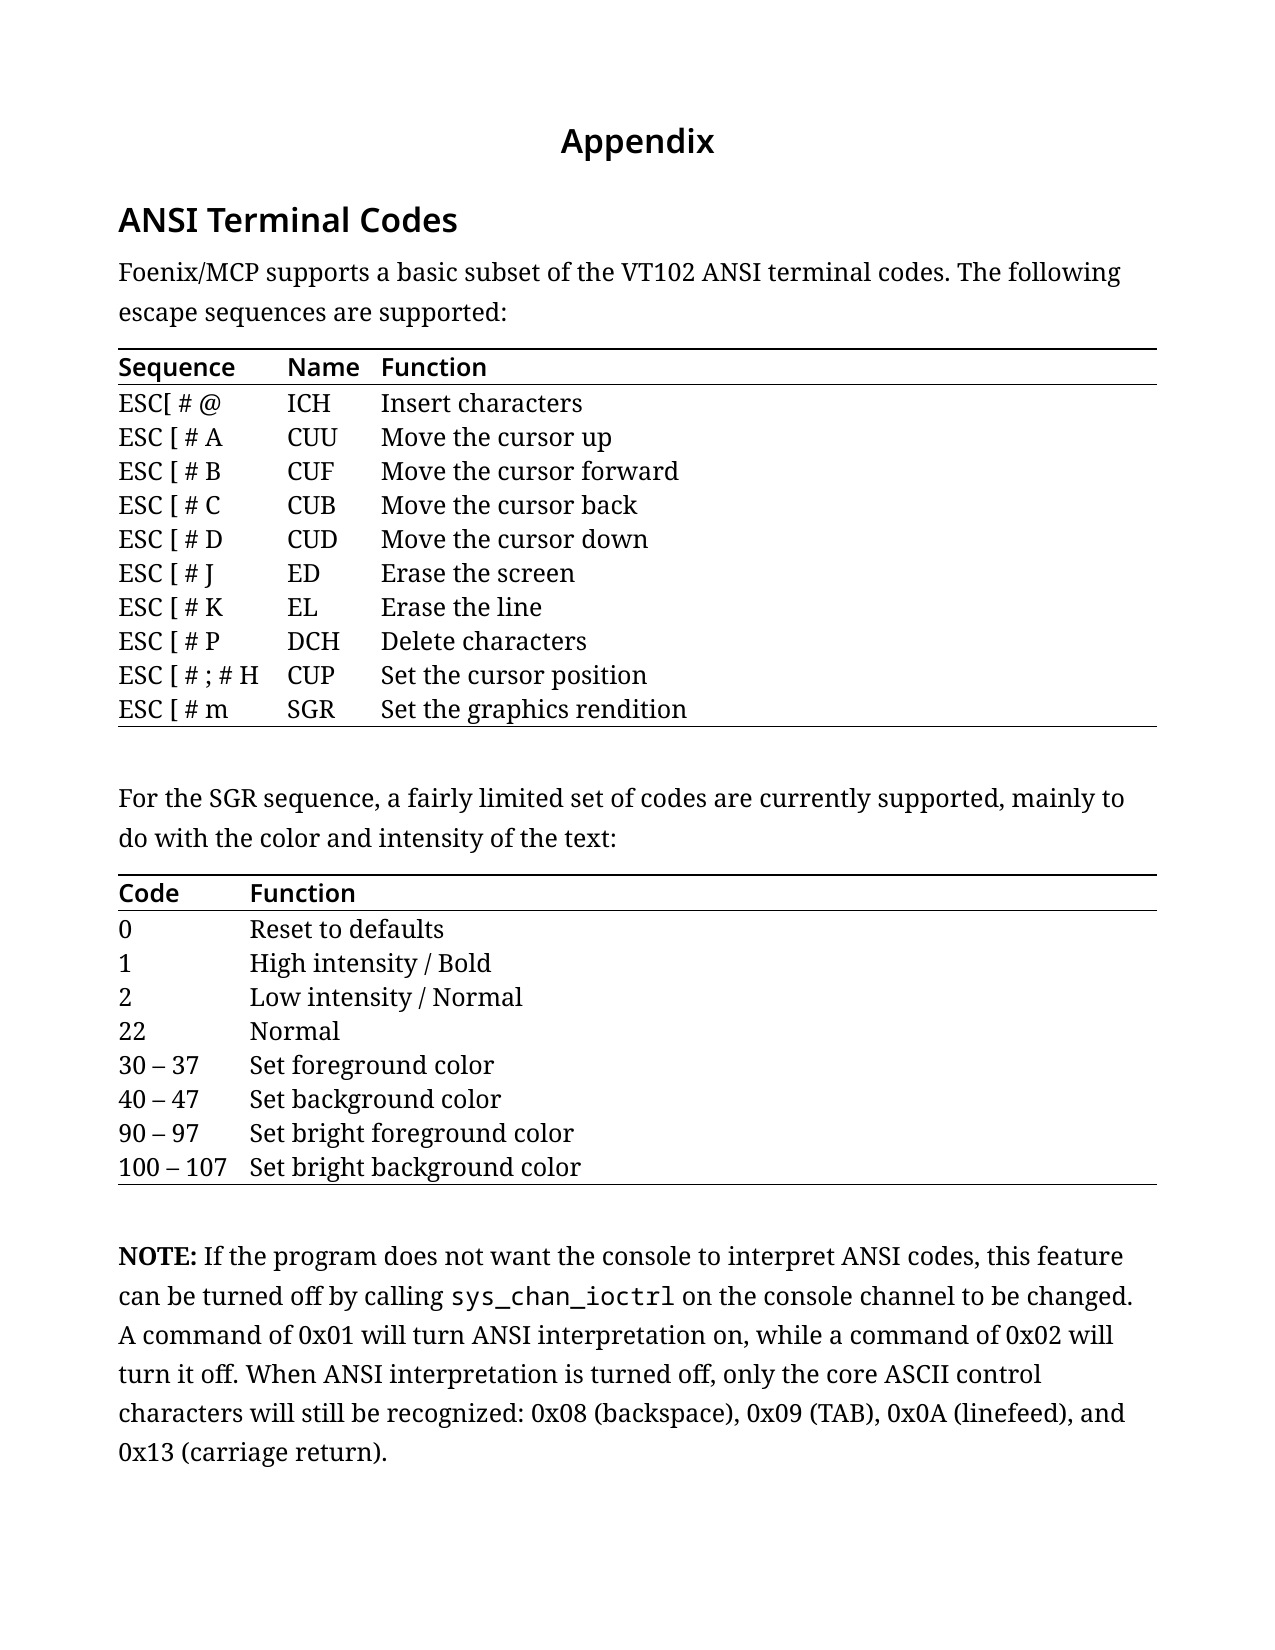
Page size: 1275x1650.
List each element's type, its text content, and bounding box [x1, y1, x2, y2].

table_cell Erase the line [381, 590, 1157, 624]
table_cell ESC [ # B [118, 453, 287, 487]
table_header Name [287, 350, 381, 384]
table_cell ESC [ # P [118, 624, 287, 658]
table_cell 2 [118, 979, 249, 1013]
table_cell 90 – 97 [118, 1116, 249, 1150]
table_cell 30 – 37 [118, 1048, 249, 1082]
table_cell Move the cursor forward [381, 453, 1157, 487]
table_cell SGR [287, 692, 381, 726]
text For the SGR sequence, a fairly limited set of codes are currently supported, mainly to do with the color and intensity of the text: [118, 781, 1157, 854]
table_cell Set background color [249, 1082, 1157, 1116]
table_cell ESC[ # @ [118, 385, 287, 419]
table_cell Set bright background color [249, 1150, 1157, 1184]
table_cell 22 [118, 1014, 249, 1047]
table_header Code [118, 876, 249, 910]
table_cell Set foreground color [249, 1048, 1157, 1082]
table_cell Delete characters [381, 624, 1157, 658]
table_cell CUP [287, 658, 381, 692]
table_cell CUF [287, 453, 381, 487]
table_cell CUD [287, 521, 381, 556]
table_cell Set the cursor position [381, 658, 1157, 692]
table_cell ESC [ # C [118, 488, 287, 521]
table_cell 100 – 107 [118, 1150, 249, 1184]
text Appendix [118, 118, 1157, 163]
table_header Sequence [118, 350, 287, 384]
table_cell CUB [287, 488, 381, 521]
text NOTE: If the program does not want the console to interpret ANSI codes, this feature can be turned off by calling sys_chan_ioctrl on the console channel to be changed. A command of 0x01 will turn ANSI interpretation on, while a command of 0x02 will turn it off. When ANSI interpretation is turned off, only the core ASCII control characters will still be recognized: 0x08 (backspace), 0x09 (TAB), 0x0A (linefeed), and 0x13 (carriage return). [118, 1239, 1157, 1469]
table_cell Normal [249, 1014, 1157, 1047]
table_cell ESC [ # K [118, 590, 287, 624]
table_cell ED [287, 556, 381, 589]
table_cell Reset to defaults [249, 911, 1157, 945]
table_cell Low intensity / Normal [249, 979, 1157, 1013]
table_cell CUU [287, 419, 381, 453]
table_cell DCH [287, 624, 381, 658]
table_cell 0 [118, 911, 249, 945]
table_cell 40 – 47 [118, 1082, 249, 1116]
table_cell Insert characters [381, 385, 1157, 419]
table_cell ICH [287, 385, 381, 419]
table_cell Set bright foreground color [249, 1116, 1157, 1150]
table_header Function [381, 350, 1157, 384]
table_cell ESC [ # m [118, 692, 287, 726]
table_cell Set the graphics rendition [381, 692, 1157, 726]
table_cell Move the cursor back [381, 488, 1157, 521]
table_cell ESC [ # ; # H [118, 658, 287, 692]
table_cell Move the cursor down [381, 521, 1157, 556]
table_cell ESC [ # A [118, 419, 287, 453]
table_cell ESC [ # D [118, 521, 287, 556]
text Foenix/MCP supports a basic subset of the VT102 ANSI terminal codes. The following escape sequences are supported: [118, 255, 1157, 328]
table_cell High intensity / Bold [249, 945, 1157, 979]
subtitle ANSI Terminal Codes [118, 197, 1157, 243]
table_cell Move the cursor up [381, 419, 1157, 453]
table_header Function [249, 876, 1157, 910]
table_cell 1 [118, 945, 249, 979]
table_cell EL [287, 590, 381, 624]
table_cell ESC [ # J [118, 556, 287, 589]
table_cell Erase the screen [381, 556, 1157, 589]
